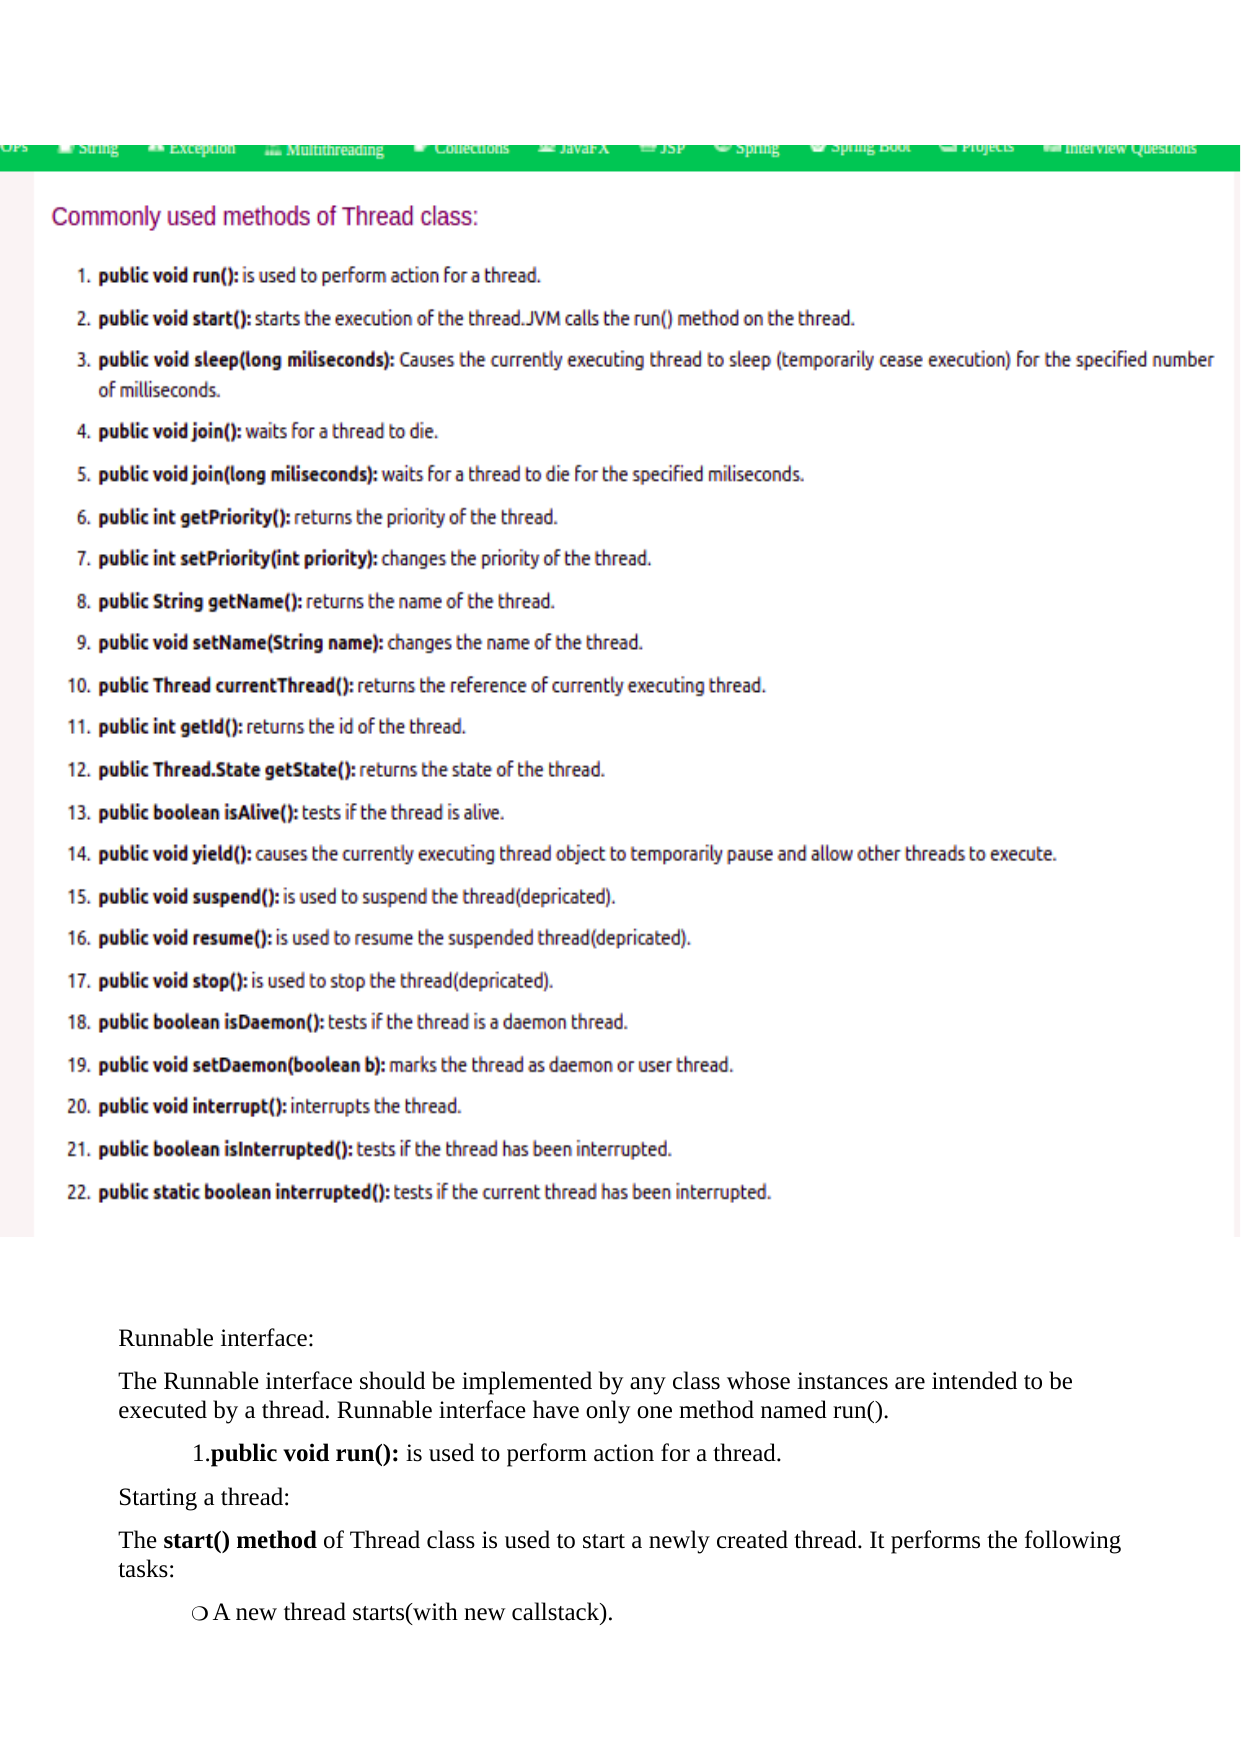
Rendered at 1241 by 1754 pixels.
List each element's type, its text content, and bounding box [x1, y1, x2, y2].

picture [0, 145, 1241, 1237]
text Starting a thread: [118, 1482, 1122, 1510]
text The start() method of Thread class is used to start a newly created thread. It performs the following tasks: [118, 1525, 1122, 1582]
text The Runnable interface should be implemented by any class whose instances are intended to be executed by a thread. Runnable interface have only one method named run(). [118, 1366, 1122, 1424]
text Runnable interface: [118, 1323, 1122, 1352]
list public void run(): is used to perform action for a thread. [118, 1438, 1122, 1467]
list A new thread starts(with new callstack). [118, 1597, 1122, 1626]
